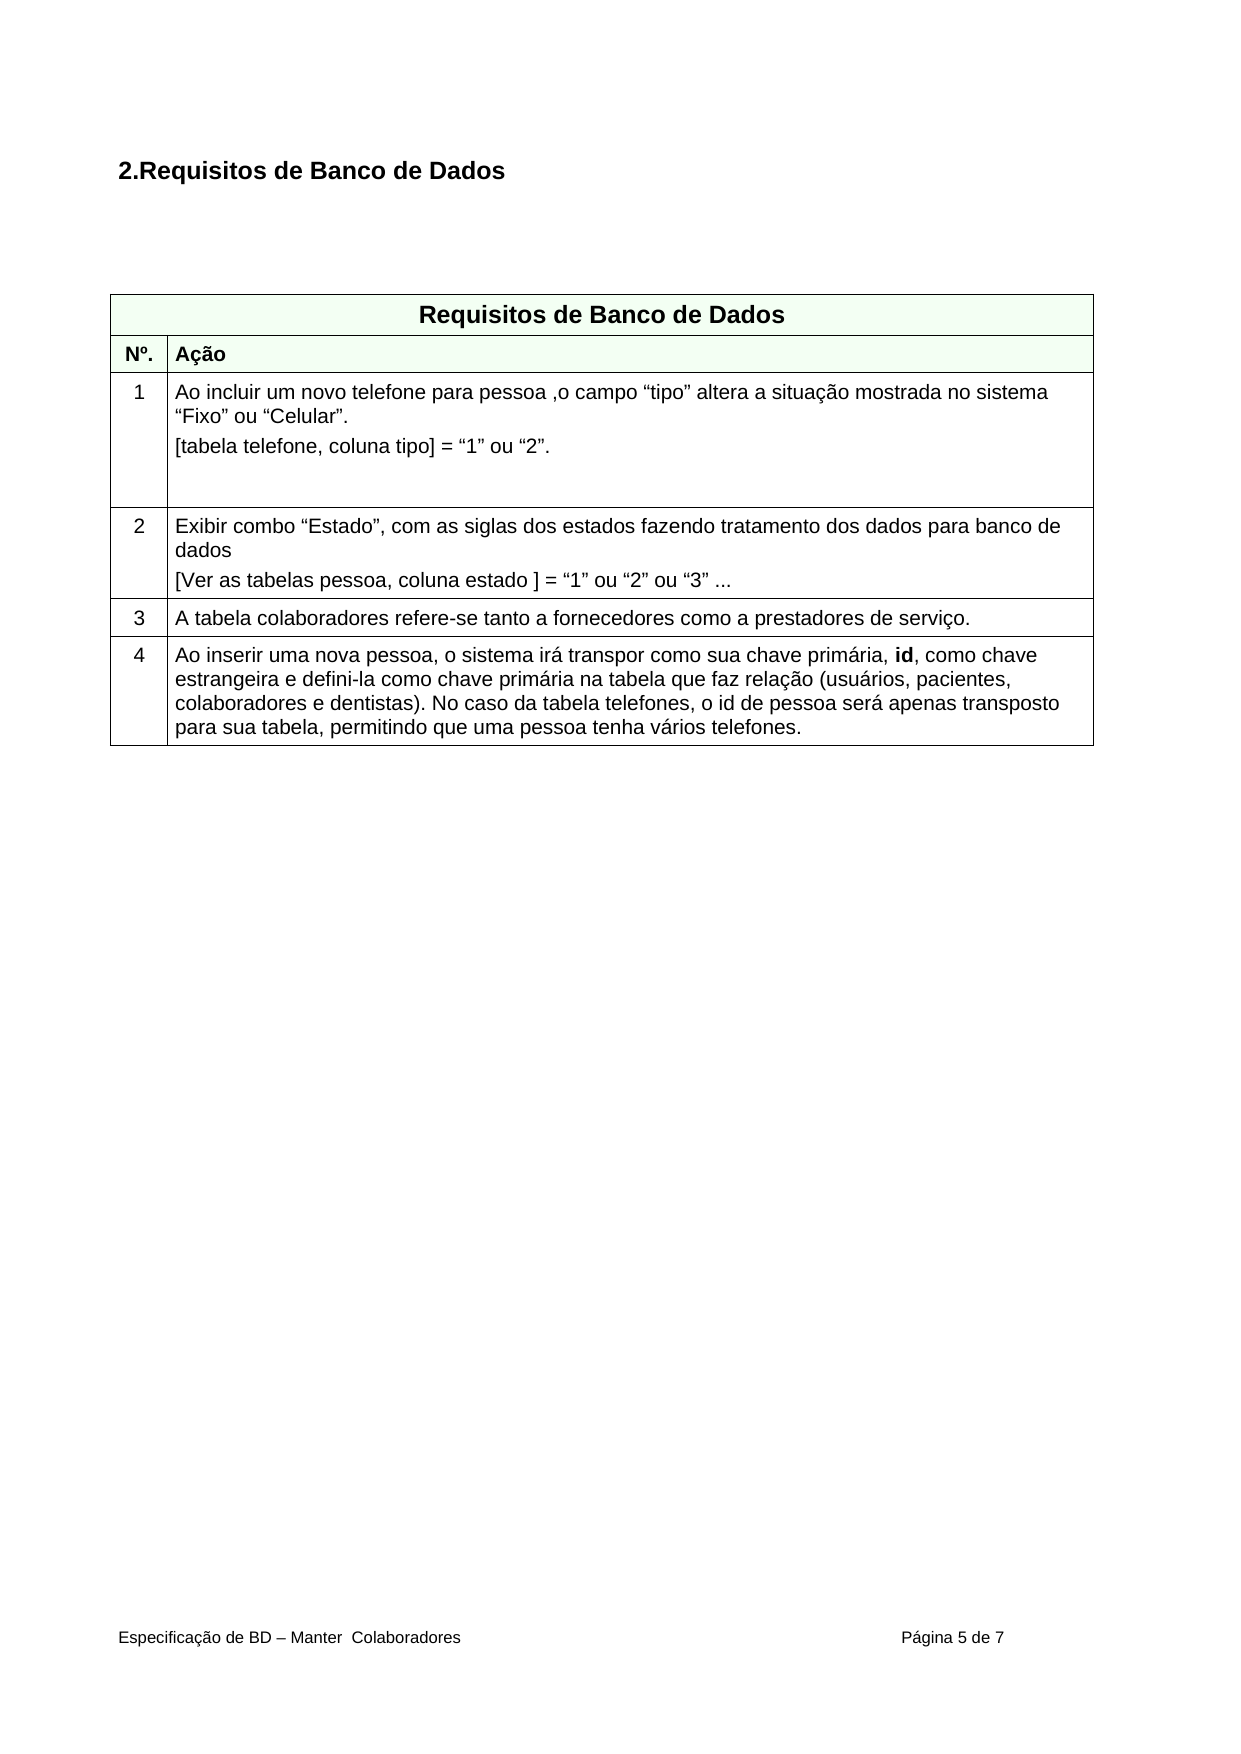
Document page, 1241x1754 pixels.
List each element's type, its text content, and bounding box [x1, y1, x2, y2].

table_cell Ação [168, 336, 1093, 372]
table_cell 1 [111, 373, 167, 507]
table_cell Ao incluir um novo telefone para pessoa ,o campo “tipo” altera a situação mostrada no sistema “Fixo” ou “Celular”. [tabela telefone, coluna tipo] = “1” ou “2”. [168, 373, 1093, 507]
table_cell 2 [111, 508, 167, 598]
table_cell 3 [111, 599, 167, 636]
table_cell Ao inserir uma nova pessoa, o sistema irá transpor como sua chave primária, id, como chave estrangeira e defini-la como chave primária na tabela que faz relação (usuários, pacientes, colaboradores e dentistas). No caso da tabela telefones, o id de pessoa será apenas transposto para sua tabela, permitindo que uma pessoa tenha vários telefones. [168, 637, 1093, 745]
table_cell A tabela colaboradores refere-se tanto a fornecedores como a prestadores de serviço. [168, 599, 1093, 636]
table_cell 4 [111, 637, 167, 745]
table_cell Nº. [111, 336, 167, 372]
table_header Requisitos de Banco de Dados [111, 295, 1093, 335]
table_cell Exibir combo “Estado”, com as siglas dos estados fazendo tratamento dos dados para banco de dados [Ver as tabelas pessoa, coluna estado ] = “1” ou “2” ou “3” ... [168, 508, 1093, 598]
subtitle Requisitos de Banco de Dados [118, 156, 1122, 185]
